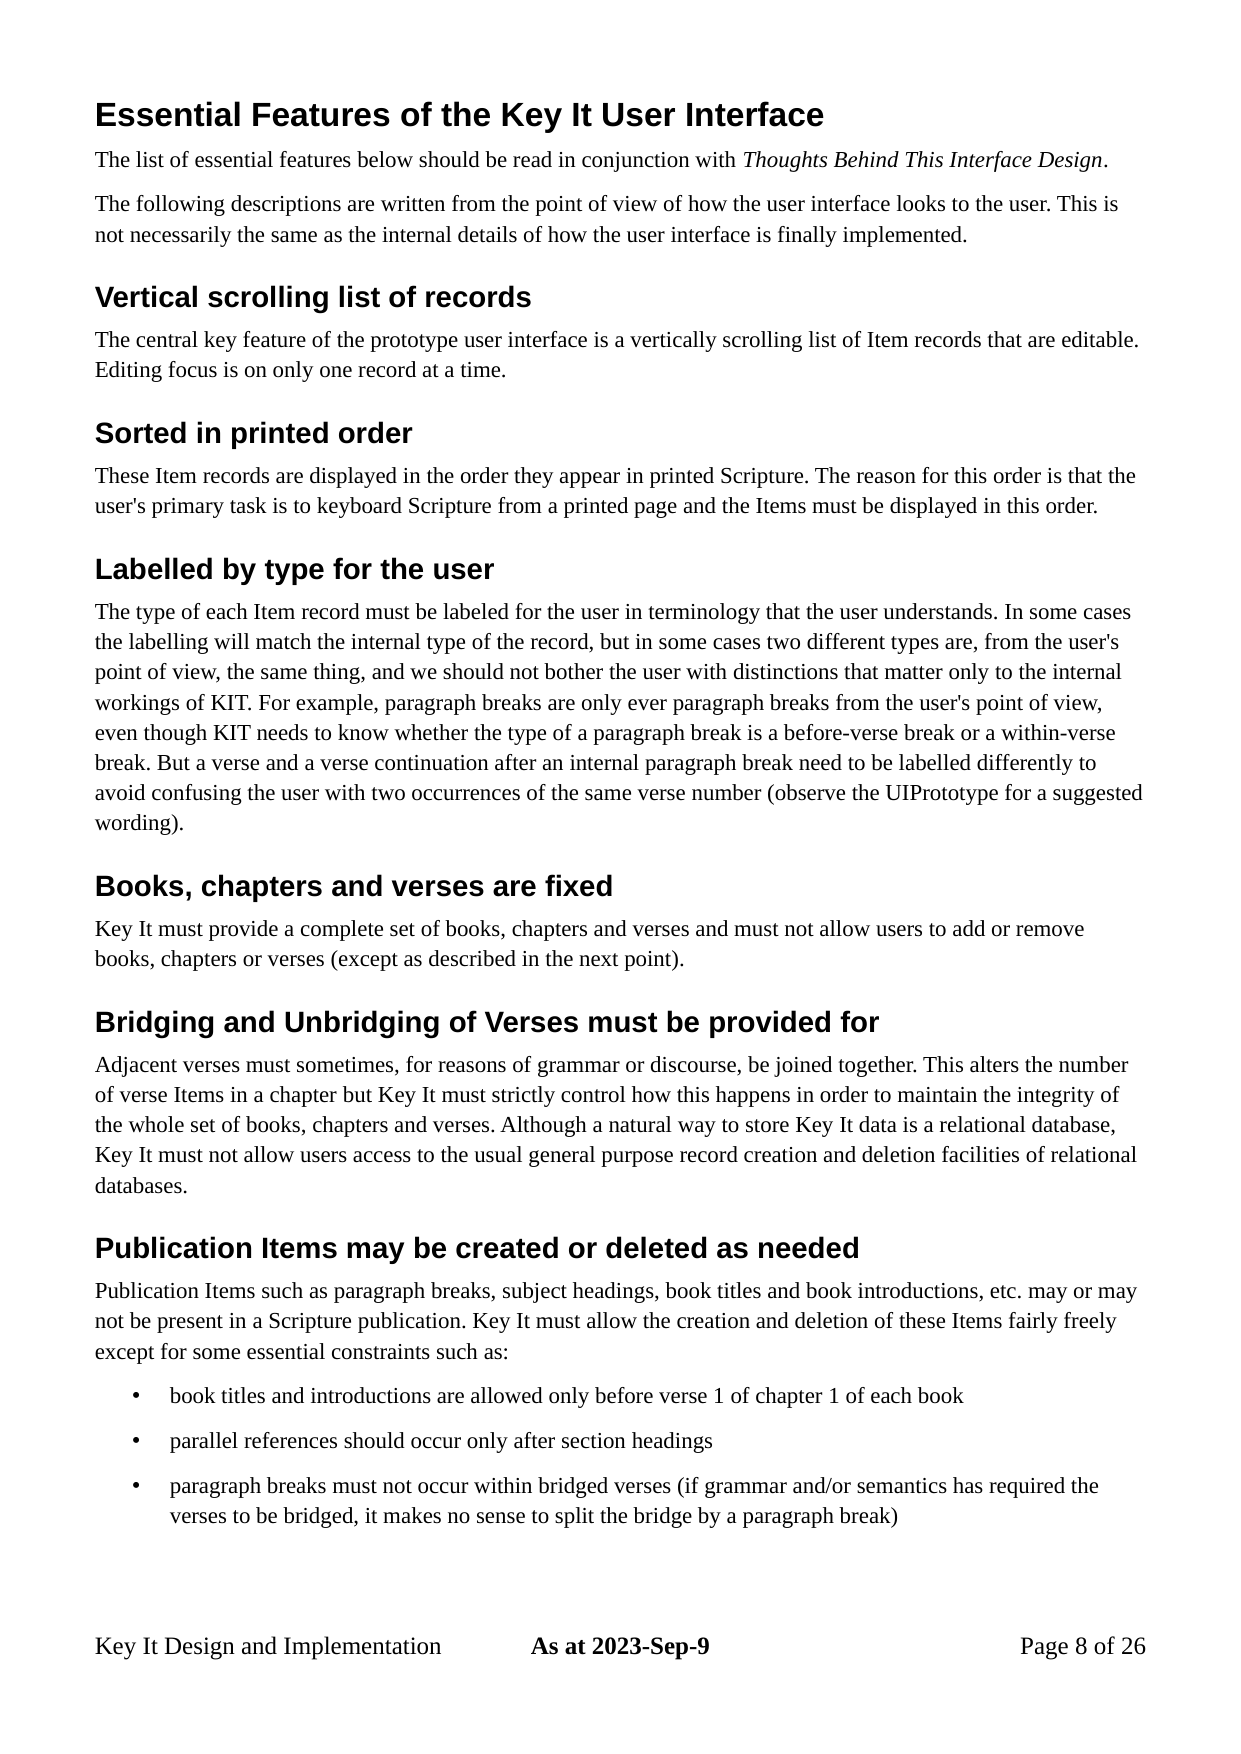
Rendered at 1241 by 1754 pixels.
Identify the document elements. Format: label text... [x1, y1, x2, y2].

text The type of each Item record must be labeled for the user in terminology that the user understands. In some cases the labelling will match the internal type of the record, but in some cases two different types are, from the user's point of view, the same thing, and we should not bother the user with distinctions that matter only to the internal workings of KIT. For example, paragraph breaks are only ever paragraph breaks from the user's point of view, even though KIT needs to know whether the type of a paragraph break is a before-verse break or a within-verse break. But a verse and a verse continuation after an internal paragraph break need to be labelled differently to avoid confusing the user with two occurrences of the same verse number (observe the UIPrototype for a suggested wording). [94, 598, 1146, 836]
list parallel references should occur only after section headings [132, 1427, 1146, 1454]
text The following descriptions are written from the point of view of how the user interface looks to the user. This is not necessarily the same as the internal details of how the user interface is finally implemented. [94, 190, 1146, 247]
text The list of essential features below should be read in conjunction with Thoughts Behind This Interface Design. [94, 146, 1146, 172]
subtitle Sorted in printed order [94, 416, 1146, 449]
subtitle Books, chapters and verses are fixed [94, 869, 1146, 902]
subtitle Essential Features of the Key It User Interface [94, 94, 1146, 133]
text Adjacent verses must sometimes, for reasons of grammar or discourse, be joined together. This alters the number of verse Items in a chapter but Key It must strictly control how this happens in order to maintain the integrity of the whole set of books, chapters and verses. Although a natural way to store Key It data is a relational database, Key It must not allow users access to the usual general purpose record creation and deletion facilities of relational databases. [94, 1051, 1146, 1198]
text These Item records are displayed in the order they appear in printed Scripture. The reason for this order is that the user's primary task is to keyboard Scripture from a printed page and the Items must be displayed in this order. [94, 462, 1146, 519]
list book titles and introductions are allowed only before verse 1 of chapter 1 of each book [132, 1382, 1146, 1409]
text Publication Items such as paragraph breaks, subject headings, book titles and book introductions, etc. may or may not be present in a Scripture publication. Key It must allow the creation and deletion of these Items fairly freely except for some essential constraints such as: [94, 1277, 1146, 1364]
subtitle Bridging and Unbridging of Verses must be provided for [94, 1004, 1146, 1038]
text The central key feature of the prototype user interface is a vertically scrolling list of Item records that are editable. Editing focus is on only one record at a time. [94, 326, 1146, 383]
subtitle Labelled by type for the user [94, 552, 1146, 585]
subtitle Publication Items may be created or deleted as needed [94, 1231, 1146, 1265]
subtitle Vertical scrolling list of records [94, 280, 1146, 314]
text Key It must provide a complete set of books, chapters and verses and must not allow users to add or remove books, chapters or verses (except as described in the next point). [94, 915, 1146, 972]
list paragraph breaks must not occur within bridged verses (if grammar and/or semantics has required the verses to be bridged, it makes no sense to split the bridge by a paragraph break) [132, 1472, 1146, 1529]
